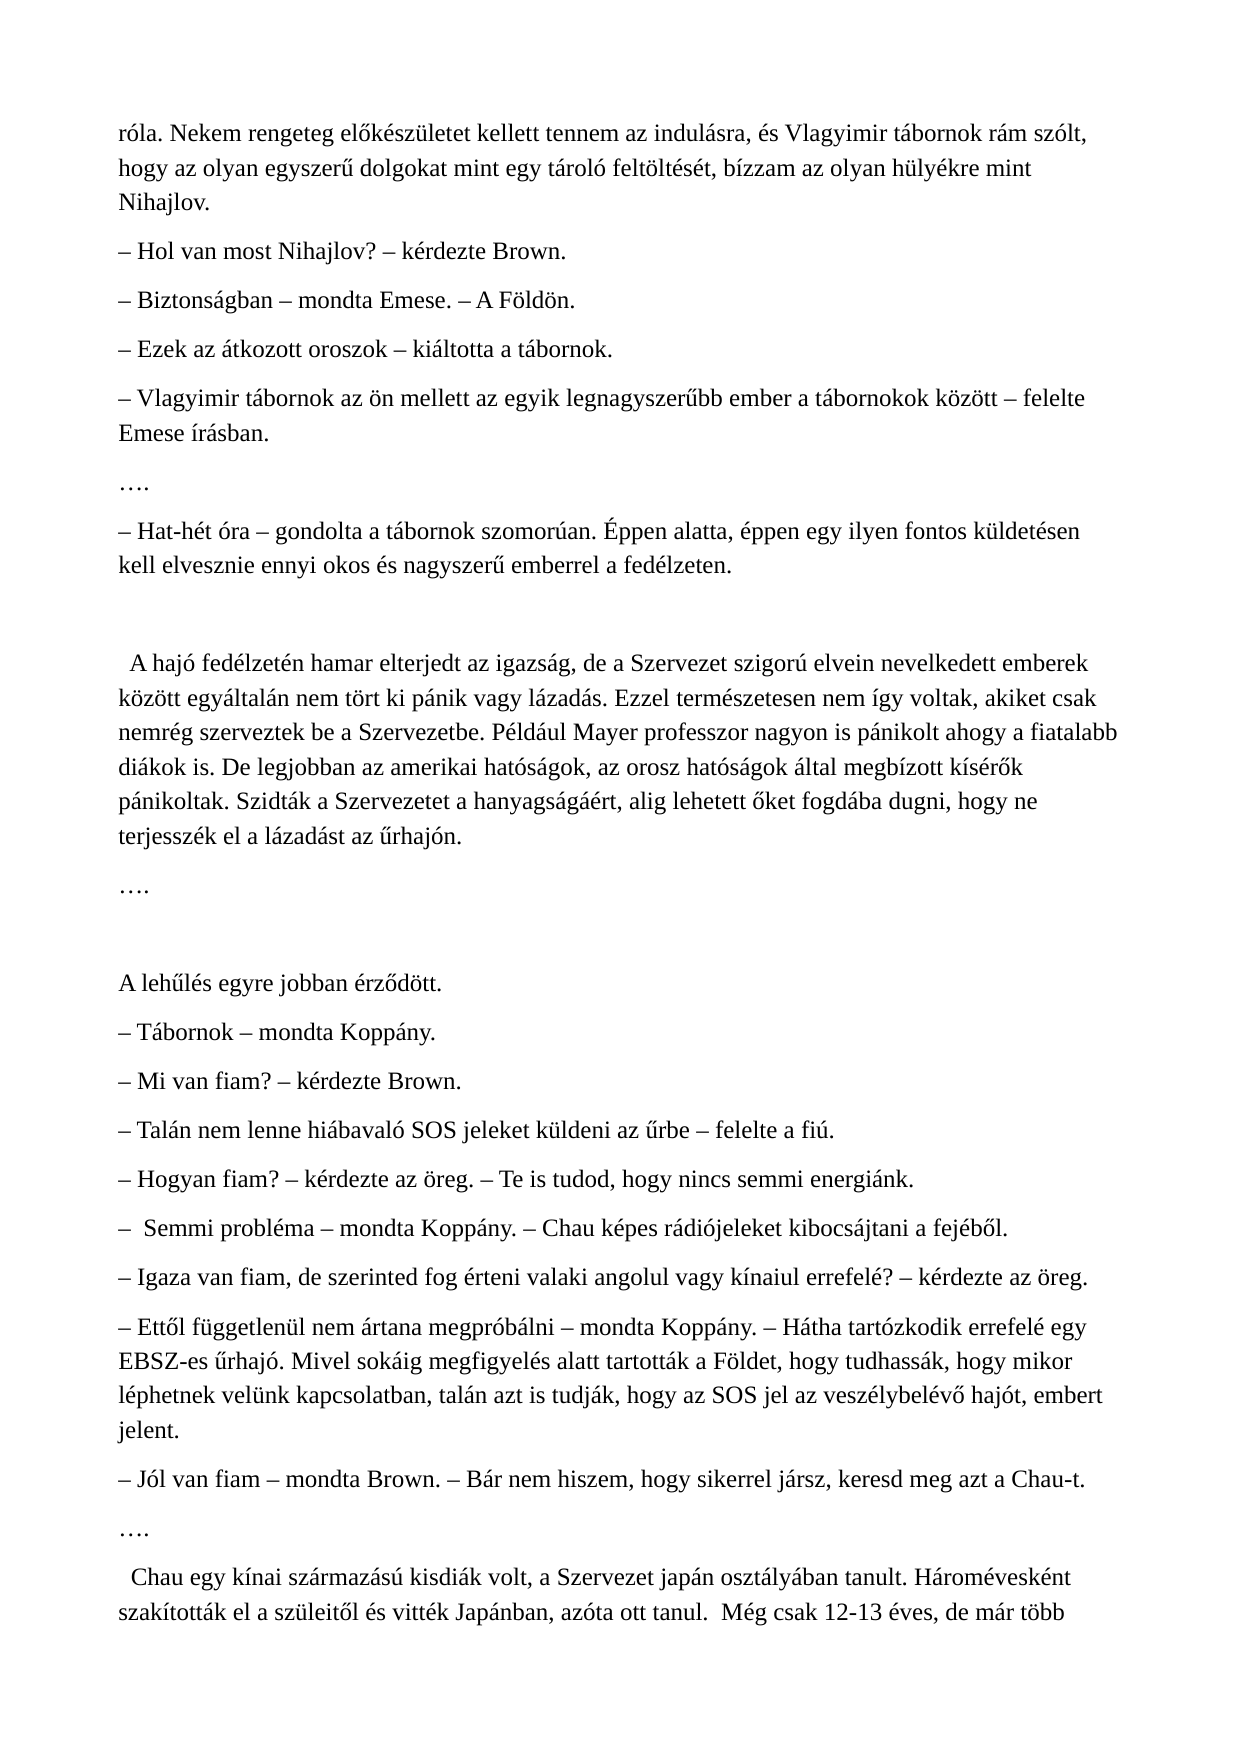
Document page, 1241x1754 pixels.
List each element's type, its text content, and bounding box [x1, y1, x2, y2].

text – Hogyan fiam? – kérdezte az öreg. – Te is tudod, hogy nincs semmi energiánk. [118, 1164, 1122, 1193]
text – Hol van most Nihajlov? – kérdezte Brown. [118, 236, 1122, 265]
text …. [118, 870, 1122, 899]
text – Vlagyimir tábornok az ön mellett az egyik legnagyszerűbb ember a tábornokok között – felelte Emese írásban. [118, 383, 1122, 447]
text – Talán nem lenne hiábavaló SOS jeleket küldeni az űrbe – felelte a fiú. [118, 1115, 1122, 1144]
text …. [118, 1513, 1122, 1542]
text Chau egy kínai származású kisdiák volt, a Szervezet japán osztályában tanult. Háromévesként szakították el a szüleitől és vitték Japánban, azóta ott tanul. Még csak 12-13 éves, de már több [118, 1562, 1122, 1625]
text – Tábornok – mondta Koppány. [118, 1017, 1122, 1046]
text – Ettől függetlenül nem ártana megpróbálni – mondta Koppány. – Hátha tartózkodik errefelé egy EBSZ-es űrhajó. Mivel sokáig megfigyelés alatt tartották a Földet, hogy tudhassák, hogy mikor léphetnek velünk kapcsolatban, talán azt is tudják, hogy az SOS jel az veszélybelévő hajót, embert jelent. [118, 1312, 1122, 1444]
text A hajó fedélzetén hamar elterjedt az igazság, de a Szervezet szigorú elvein nevelkedett emberek között egyáltalán nem tört ki pánik vagy lázadás. Ezzel természetesen nem így voltak, akiket csak nemrég szerveztek be a Szervezetbe. Például Mayer professzor nagyon is pánikolt ahogy a fiatalabb diákok is. De legjobban az amerikai hatóságok, az orosz hatóságok által megbízott kísérők pánikoltak. Szidták a Szervezetet a hanyagságáért, alig lehetett őket fogdába dugni, hogy ne terjesszék el a lázadást az űrhajón. [118, 648, 1122, 850]
text róla. Nekem rengeteg előkészületet kellett tennem az indulásra, és Vlagyimir tábornok rám szólt, hogy az olyan egyszerű dolgokat mint egy tároló feltöltését, bízzam az olyan hülyékre mint Nihajlov. [118, 118, 1122, 216]
text – Hat-hét óra – gondolta a tábornok szomorúan. Éppen alatta, éppen egy ilyen fontos küldetésen kell elvesznie ennyi okos és nagyszerű emberrel a fedélzeten. [118, 516, 1122, 579]
text – Jól van fiam – mondta Brown. – Bár nem hiszem, hogy sikerrel jársz, keresd meg azt a Chau-t. [118, 1464, 1122, 1493]
text – Mi van fiam? – kérdezte Brown. [118, 1066, 1122, 1095]
text – Ezek az átkozott oroszok – kiáltotta a tábornok. [118, 334, 1122, 363]
text – Igaza van fiam, de szerinted fog érteni valaki angolul vagy kínaiul errefelé? – kérdezte az öreg. [118, 1262, 1122, 1291]
text …. [118, 467, 1122, 496]
text A lehűlés egyre jobban érződött. [118, 968, 1122, 997]
text – Biztonságban – mondta Emese. – A Földön. [118, 285, 1122, 314]
text – Semmi probléma – mondta Koppány. – Chau képes rádiójeleket kibocsájtani a fejéből. [118, 1213, 1122, 1242]
